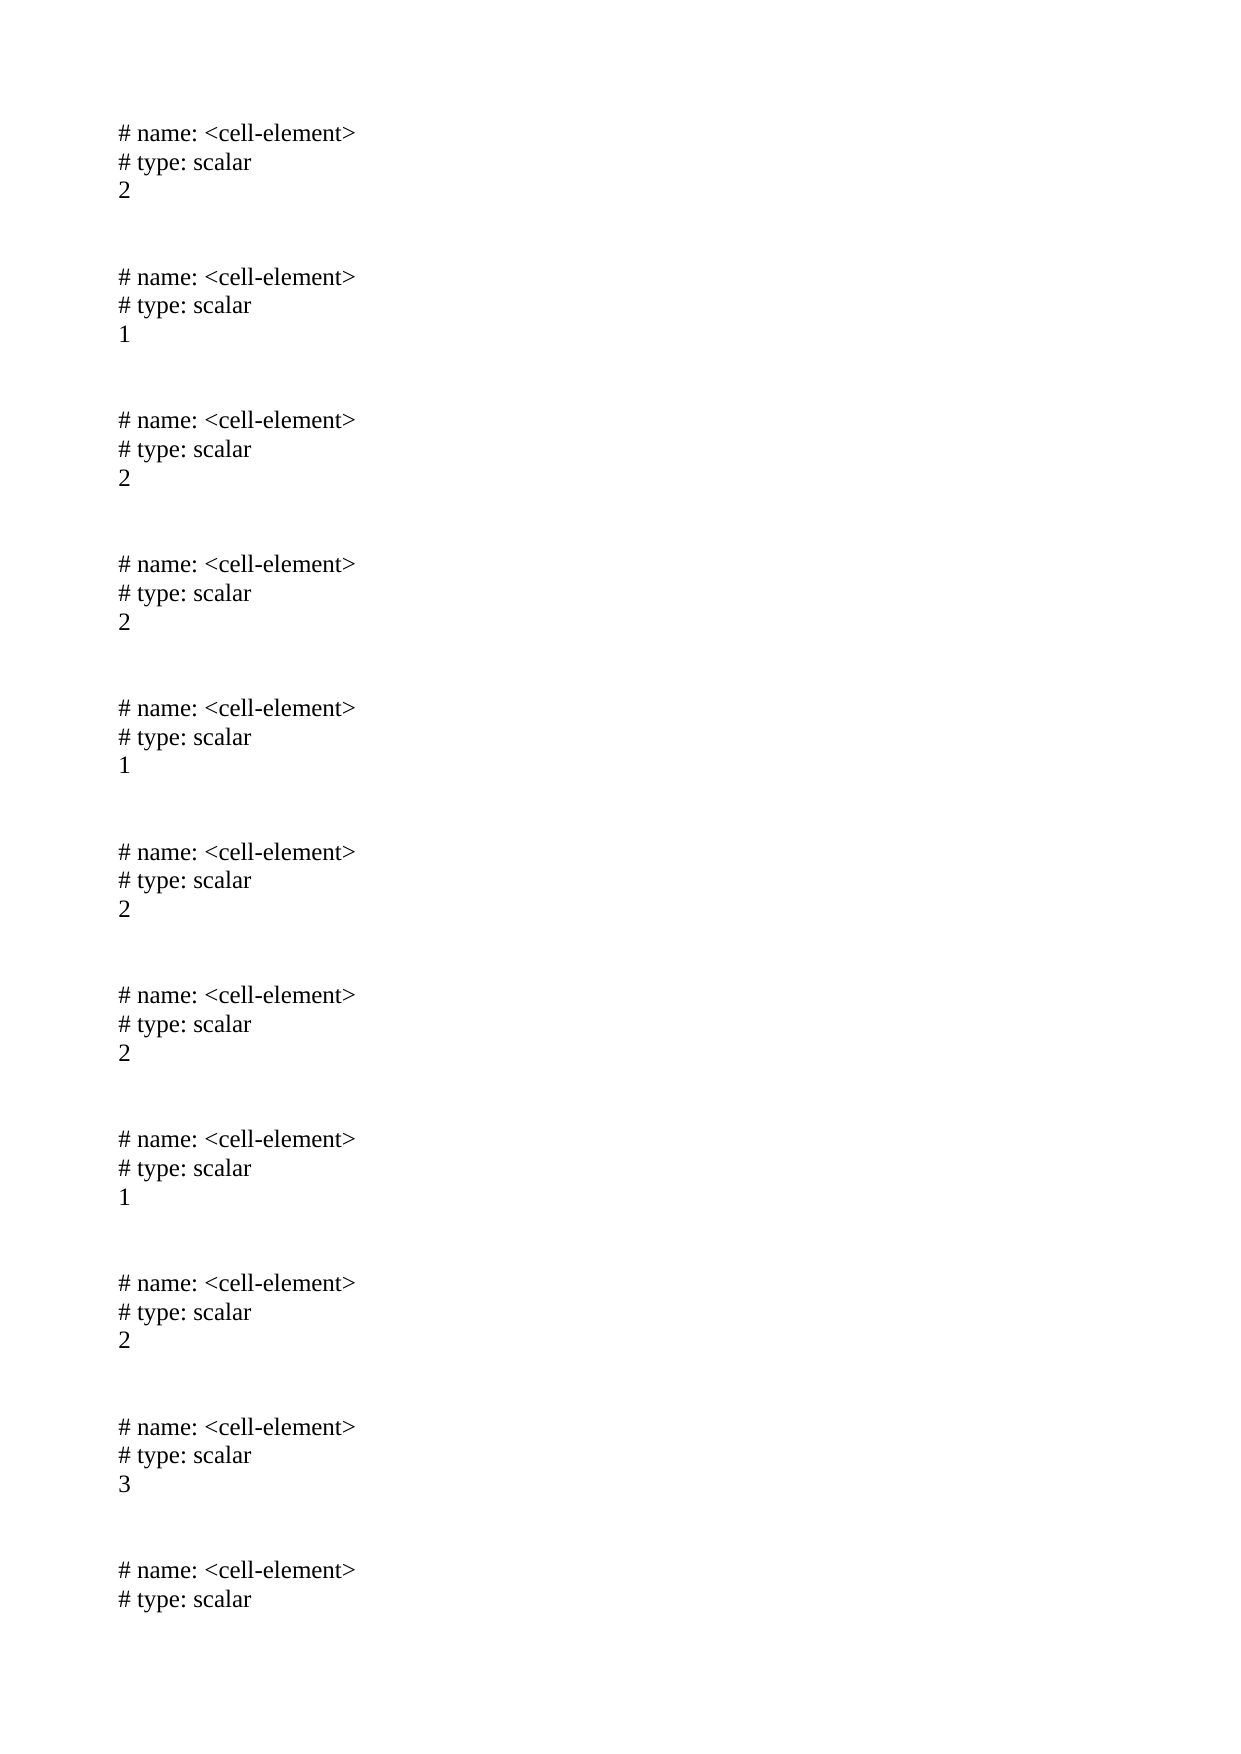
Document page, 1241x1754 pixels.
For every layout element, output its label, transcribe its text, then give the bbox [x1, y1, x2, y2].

text 1 [118, 1182, 1122, 1211]
text # name: <cell-element> [118, 118, 1122, 147]
text # name: <cell-element> [118, 1268, 1122, 1297]
text 2 [118, 607, 1122, 636]
text 1 [118, 319, 1122, 348]
text # type: scalar [118, 578, 1122, 607]
text # type: scalar [118, 1297, 1122, 1326]
text # type: scalar [118, 866, 1122, 894]
text # name: <cell-element> [118, 262, 1122, 291]
text 2 [118, 1038, 1122, 1067]
text # type: scalar [118, 434, 1122, 463]
text # name: <cell-element> [118, 693, 1122, 722]
text 1 [118, 751, 1122, 779]
text 2 [118, 1326, 1122, 1354]
text # name: <cell-element> [118, 1556, 1122, 1584]
text # type: scalar [118, 1441, 1122, 1469]
text 2 [118, 463, 1122, 492]
text # type: scalar [118, 1009, 1122, 1038]
text 2 [118, 176, 1122, 204]
text # name: <cell-element> [118, 1124, 1122, 1153]
text # type: scalar [118, 147, 1122, 176]
text # name: <cell-element> [118, 1412, 1122, 1441]
text # name: <cell-element> [118, 549, 1122, 578]
text # name: <cell-element> [118, 837, 1122, 866]
text 3 [118, 1469, 1122, 1498]
text # name: <cell-element> [118, 406, 1122, 434]
text 2 [118, 894, 1122, 923]
text # type: scalar [118, 291, 1122, 319]
text # type: scalar [118, 722, 1122, 751]
text # name: <cell-element> [118, 981, 1122, 1009]
text # type: scalar [118, 1584, 1122, 1613]
text # type: scalar [118, 1153, 1122, 1182]
